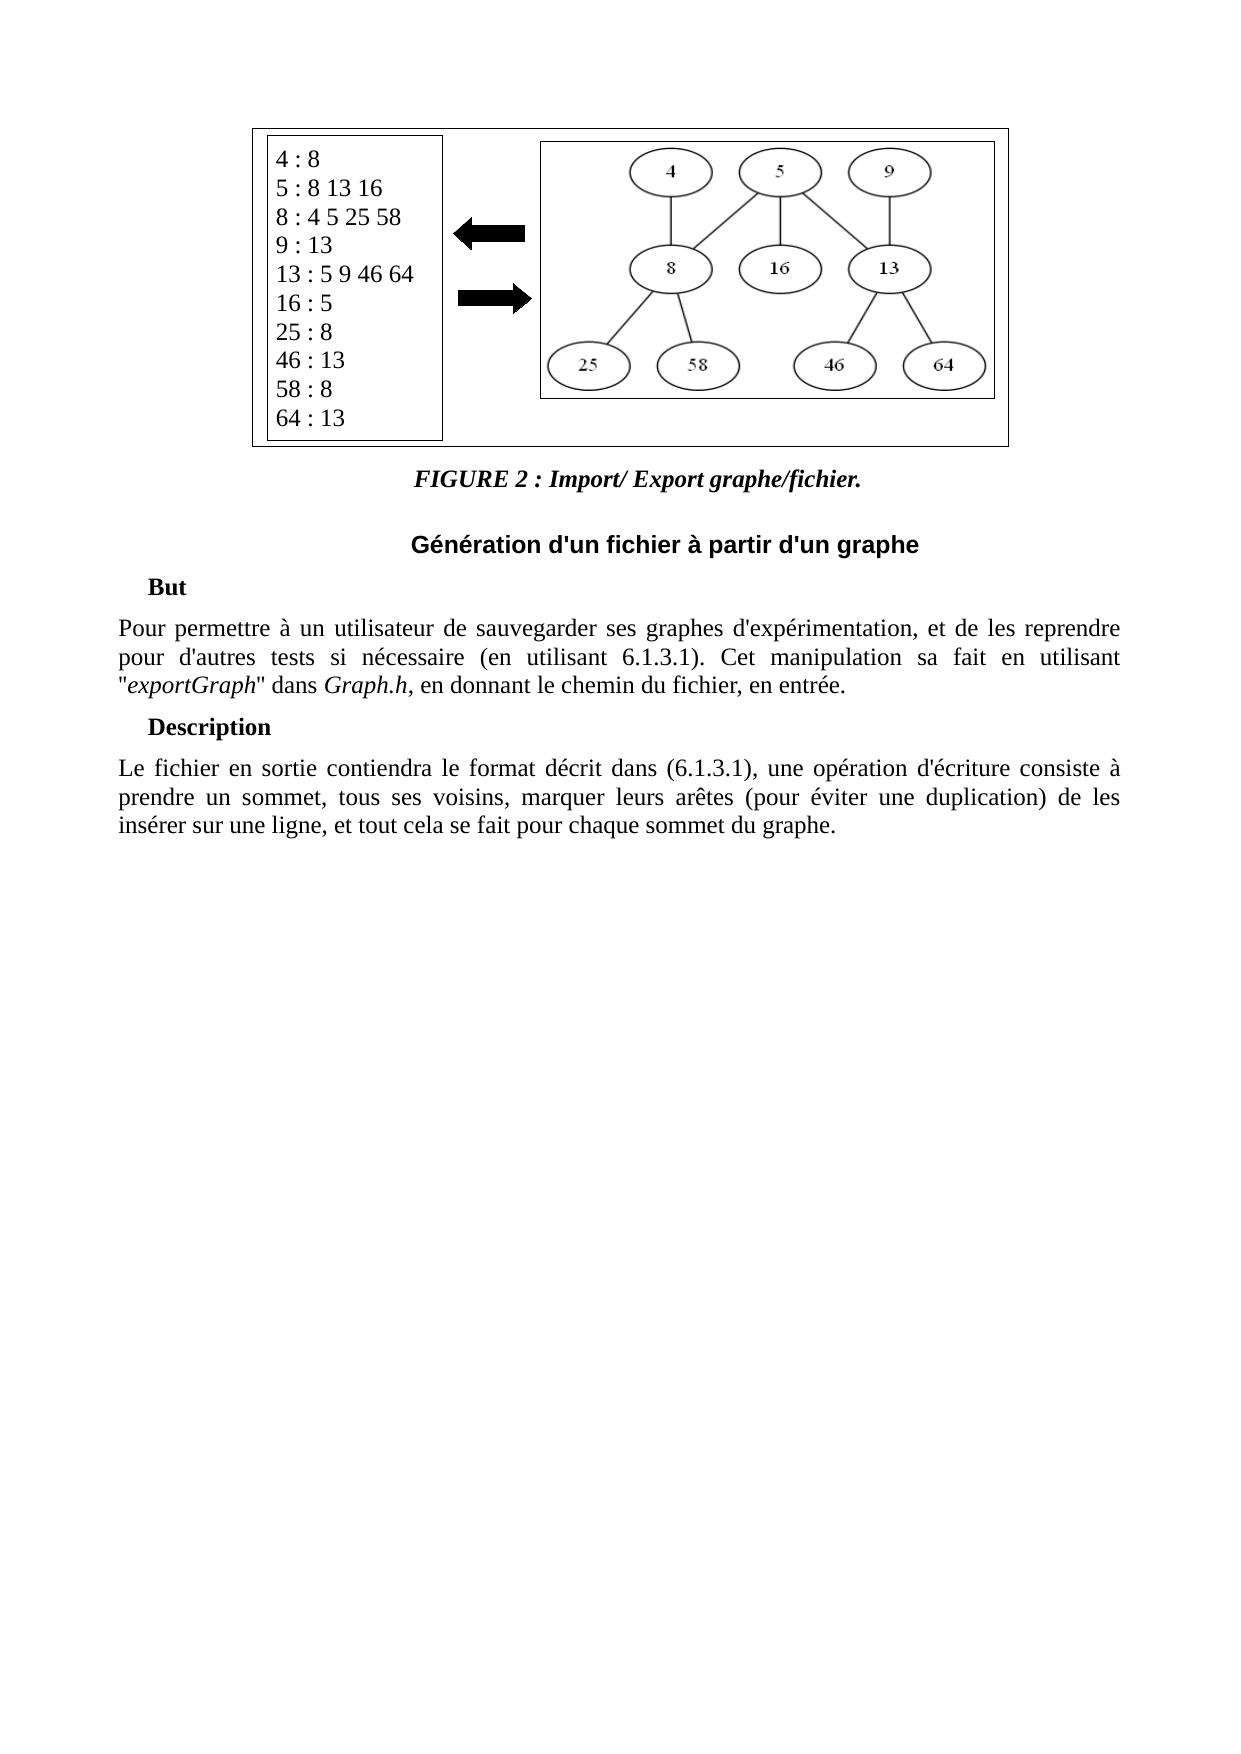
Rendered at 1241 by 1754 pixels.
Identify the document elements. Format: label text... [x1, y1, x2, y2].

text FIGURE 2 : Import/ Export graphe/fichier. [118, 464, 1122, 493]
subtitle Génération d'un fichier à partir d'un graphe [118, 531, 1122, 559]
text Le fichier en sortie contiendra le format décrit dans (6.1.3.1), une opération d'écriture consiste à prendre un sommet, tous ses voisins, marquer leurs arêtes (pour éviter une duplication) de les insérer sur une ligne, et tout cela se fait pour chaque sommet du graphe. [118, 753, 1122, 839]
text 4 : 8 5 : 8 13 16 8 : 4 5 25 58 9 : 13 13 : 5 9 46 64 16 : 5 25 : 8 46 : 13 58 : 8 64 : 13 [276, 144, 433, 432]
picture [542, 143, 992, 396]
text Description [118, 712, 1122, 740]
text But [118, 572, 1122, 600]
text Pour permettre à un utilisateur de sauvegarder ses graphes d'expérimentation, et de les reprendre pour d'autres tests si nécessaire (en utilisant 6.1.3.1). Cet manipulation sa fait en utilisant ''exportGraph'' dans Graph.h, en donnant le chemin du fichier, en entrée. [118, 613, 1122, 699]
